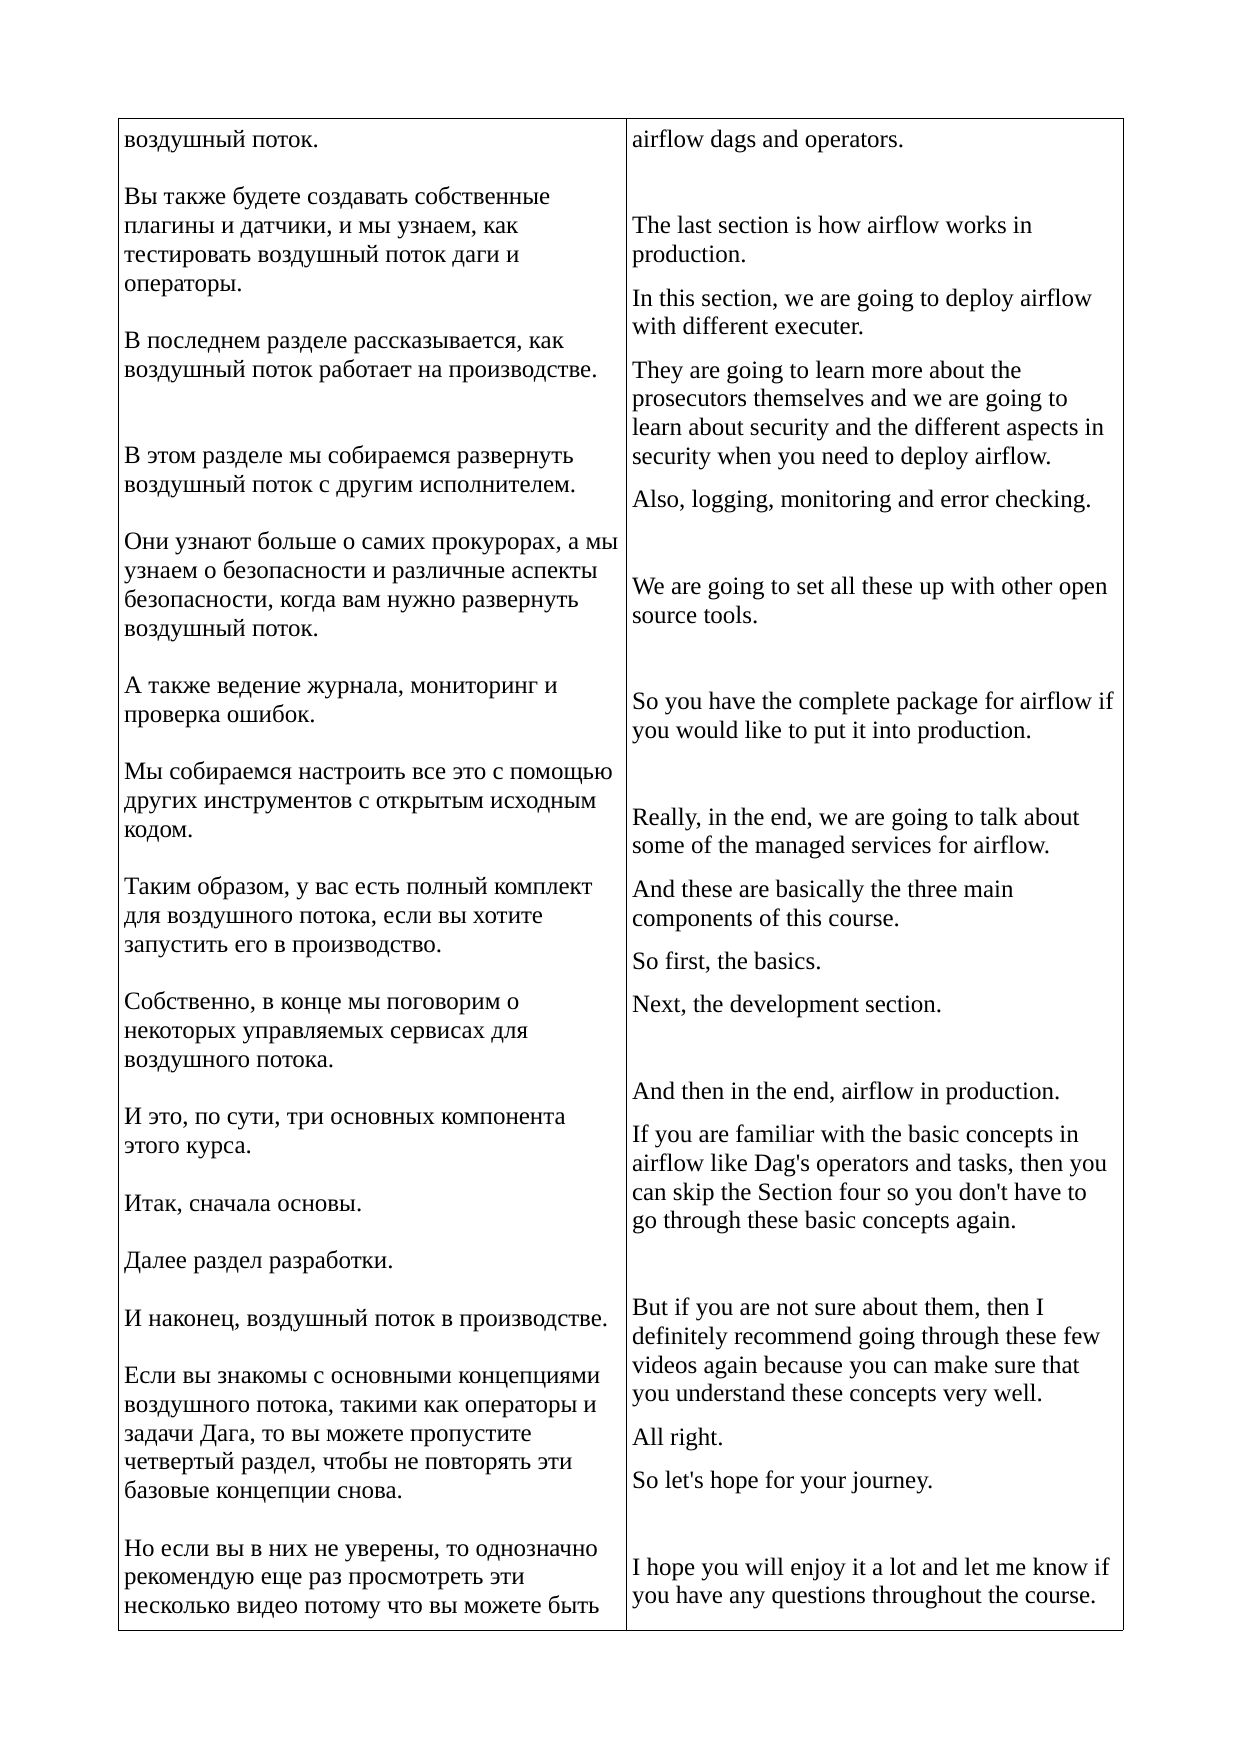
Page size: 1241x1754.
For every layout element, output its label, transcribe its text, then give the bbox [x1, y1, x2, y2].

table_cell воздушный поток. Вы также будете создавать собственные плагины и датчики, и мы узнаем, как тестировать воздушный поток даги и операторы. В последнем разделе рассказывается, как воздушный поток работает на производстве. В этом разделе мы собираемся развернуть воздушный поток с другим исполнителем. Они узнают больше о самих прокурорах, а мы узнаем о безопасности и различные аспекты безопасности, когда вам нужно развернуть воздушный поток. А также ведение журнала, мониторинг и проверка ошибок. Мы собираемся настроить все это с помощью других инструментов с открытым исходным кодом. Таким образом, у вас есть полный комплект для воздушного потока, если вы хотите запустить его в производство. Собственно, в конце мы поговорим о некоторых управляемых сервисах для воздушного потока. И это, по сути, три основных компонента этого курса. Итак, сначала основы. Далее раздел разработки. И наконец, воздушный поток в производстве. Если вы знакомы с основными концепциями воздушного потока, такими как операторы и задачи Дага, то вы можете пропустите четвертый раздел, чтобы не повторять эти базовые концепции снова. Но если вы в них не уверены, то однозначно рекомендую еще раз просмотреть эти несколько видео потому что вы можете быть [119, 119, 626, 1629]
table_cell airflow dags and operators. The last section is how airflow works in production. In this section, we are going to deploy airflow with different executer. They are going to learn more about the prosecutors themselves and we are going to learn about security and the different aspects in security when you need to deploy airflow. Also, logging, monitoring and error checking. We are going to set all these up with other open source tools. So you have the complete package for airflow if you would like to put it into production. Really, in the end, we are going to talk about some of the managed services for airflow. And these are basically the three main components of this course. So first, the basics. Next, the development section. And then in the end, airflow in production. If you are familiar with the basic concepts in airflow like Dag's operators and tasks, then you can skip the Section four so you don't have to go through these basic concepts again. But if you are not sure about them, then I definitely recommend going through these few videos again because you can make sure that you understand these concepts very well. All right. So let's hope for your journey. I hope you will enjoy it a lot and let me know if you have any questions throughout the course. [627, 119, 1123, 1629]
